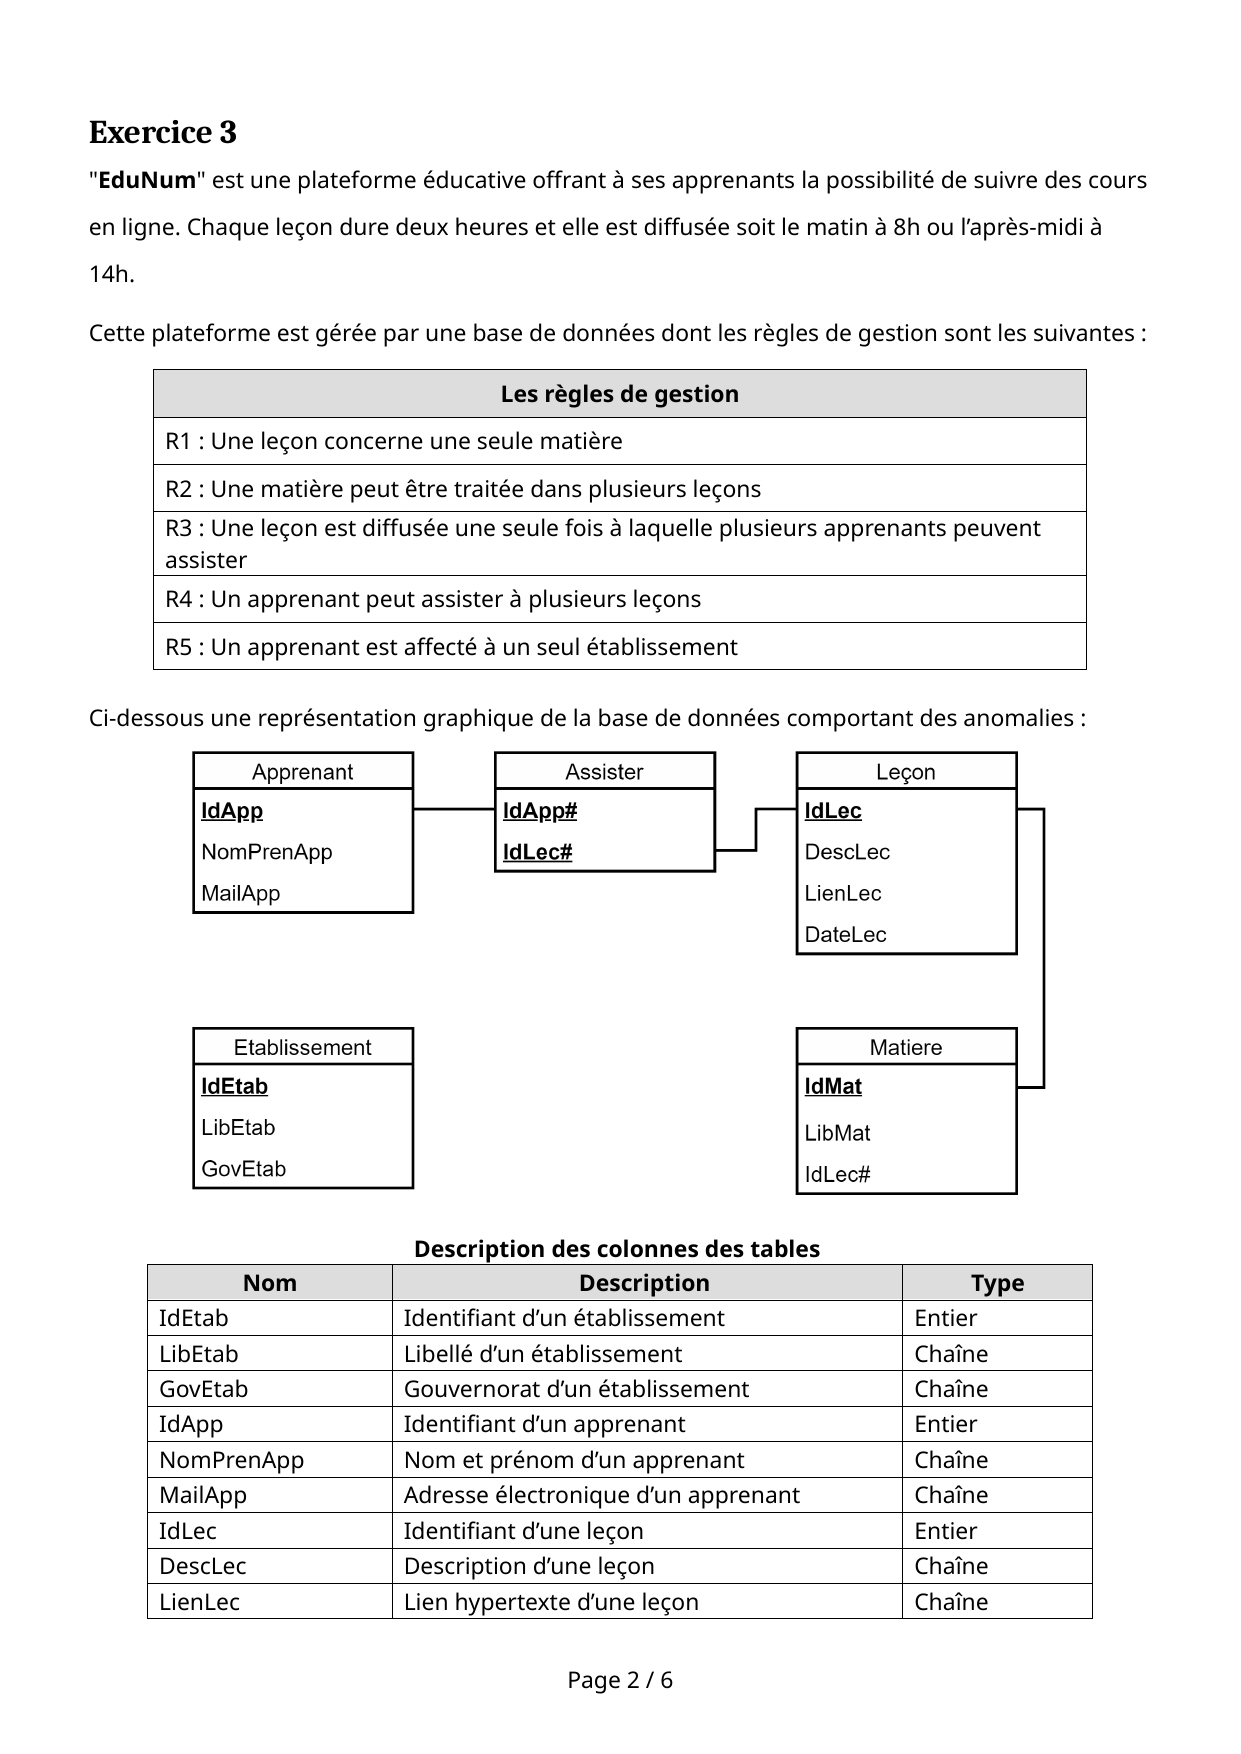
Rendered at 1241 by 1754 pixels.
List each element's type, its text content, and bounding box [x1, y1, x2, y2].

table_cell Type [903, 1265, 1092, 1299]
table_cell Description d’une leçon [393, 1549, 902, 1583]
table_cell Chaîne [903, 1478, 1092, 1512]
table_cell IdEtab [148, 1301, 392, 1335]
table_cell Adresse électronique d’un apprenant [393, 1478, 902, 1512]
table_cell Chaîne [903, 1336, 1092, 1370]
table_cell Identifiant d’un établissement [393, 1301, 902, 1335]
table_cell Lien hypertexte d’une leçon [393, 1584, 902, 1618]
table_cell Identifiant d’une leçon [393, 1513, 902, 1547]
table_cell Entier [903, 1301, 1092, 1335]
table_cell LienLec [148, 1584, 392, 1618]
table_cell R3 : Une leçon est diffusée une seule fois à laquelle plusieurs apprenants peuvent assister [154, 512, 1086, 575]
table_cell R4 : Un apprenant peut assister à plusieurs leçons [154, 576, 1086, 622]
table_cell Gouvernorat d’un établissement [393, 1371, 902, 1406]
table_cell Description [393, 1265, 902, 1299]
table_cell NomPrenApp [148, 1442, 392, 1477]
table_cell IdLec [148, 1513, 392, 1547]
table_cell Chaîne [903, 1371, 1092, 1406]
picture [179, 738, 1061, 1212]
table_cell R2 : Une matière peut être traitée dans plusieurs leçons [154, 465, 1086, 511]
table_cell Identifiant d’un apprenant [393, 1407, 902, 1441]
table_cell Nom et prénom d’un apprenant [393, 1442, 902, 1477]
table_cell MailApp [148, 1478, 392, 1512]
table_cell Entier [903, 1513, 1092, 1547]
table_cell GovEtab [148, 1371, 392, 1406]
text Cette plateforme est gérée par une base de données dont les règles de gestion sont les suivantes : [88, 317, 1152, 348]
table_cell Entier [903, 1407, 1092, 1441]
table_cell Chaîne [903, 1584, 1092, 1618]
table_cell DescLec [148, 1549, 392, 1583]
table_cell Libellé d’un établissement [393, 1336, 902, 1370]
table_header Les règles de gestion [154, 370, 1086, 417]
table_cell IdApp [148, 1407, 392, 1441]
subtitle Exercice 3 [88, 114, 1152, 152]
table_cell R5 : Un apprenant est affecté à un seul établissement [154, 623, 1086, 669]
table_cell Nom [148, 1265, 392, 1299]
table_cell Chaîne [903, 1549, 1092, 1583]
table_header Description des colonnes des tables [148, 1233, 1093, 1264]
table_cell R1 : Une leçon concerne une seule matière [154, 418, 1086, 464]
text Ci-dessous une représentation graphique de la base de données comportant des anomalies : [88, 702, 1152, 733]
table_cell LibEtab [148, 1336, 392, 1370]
text "EduNum" est une plateforme éducative offrant à ses apprenants la possibilité de suivre des cours en ligne. Chaque leçon dure deux heures et elle est diffusée soit le matin à 8h ou l’après-midi à 14h. [88, 164, 1152, 289]
table_cell Chaîne [903, 1442, 1092, 1477]
